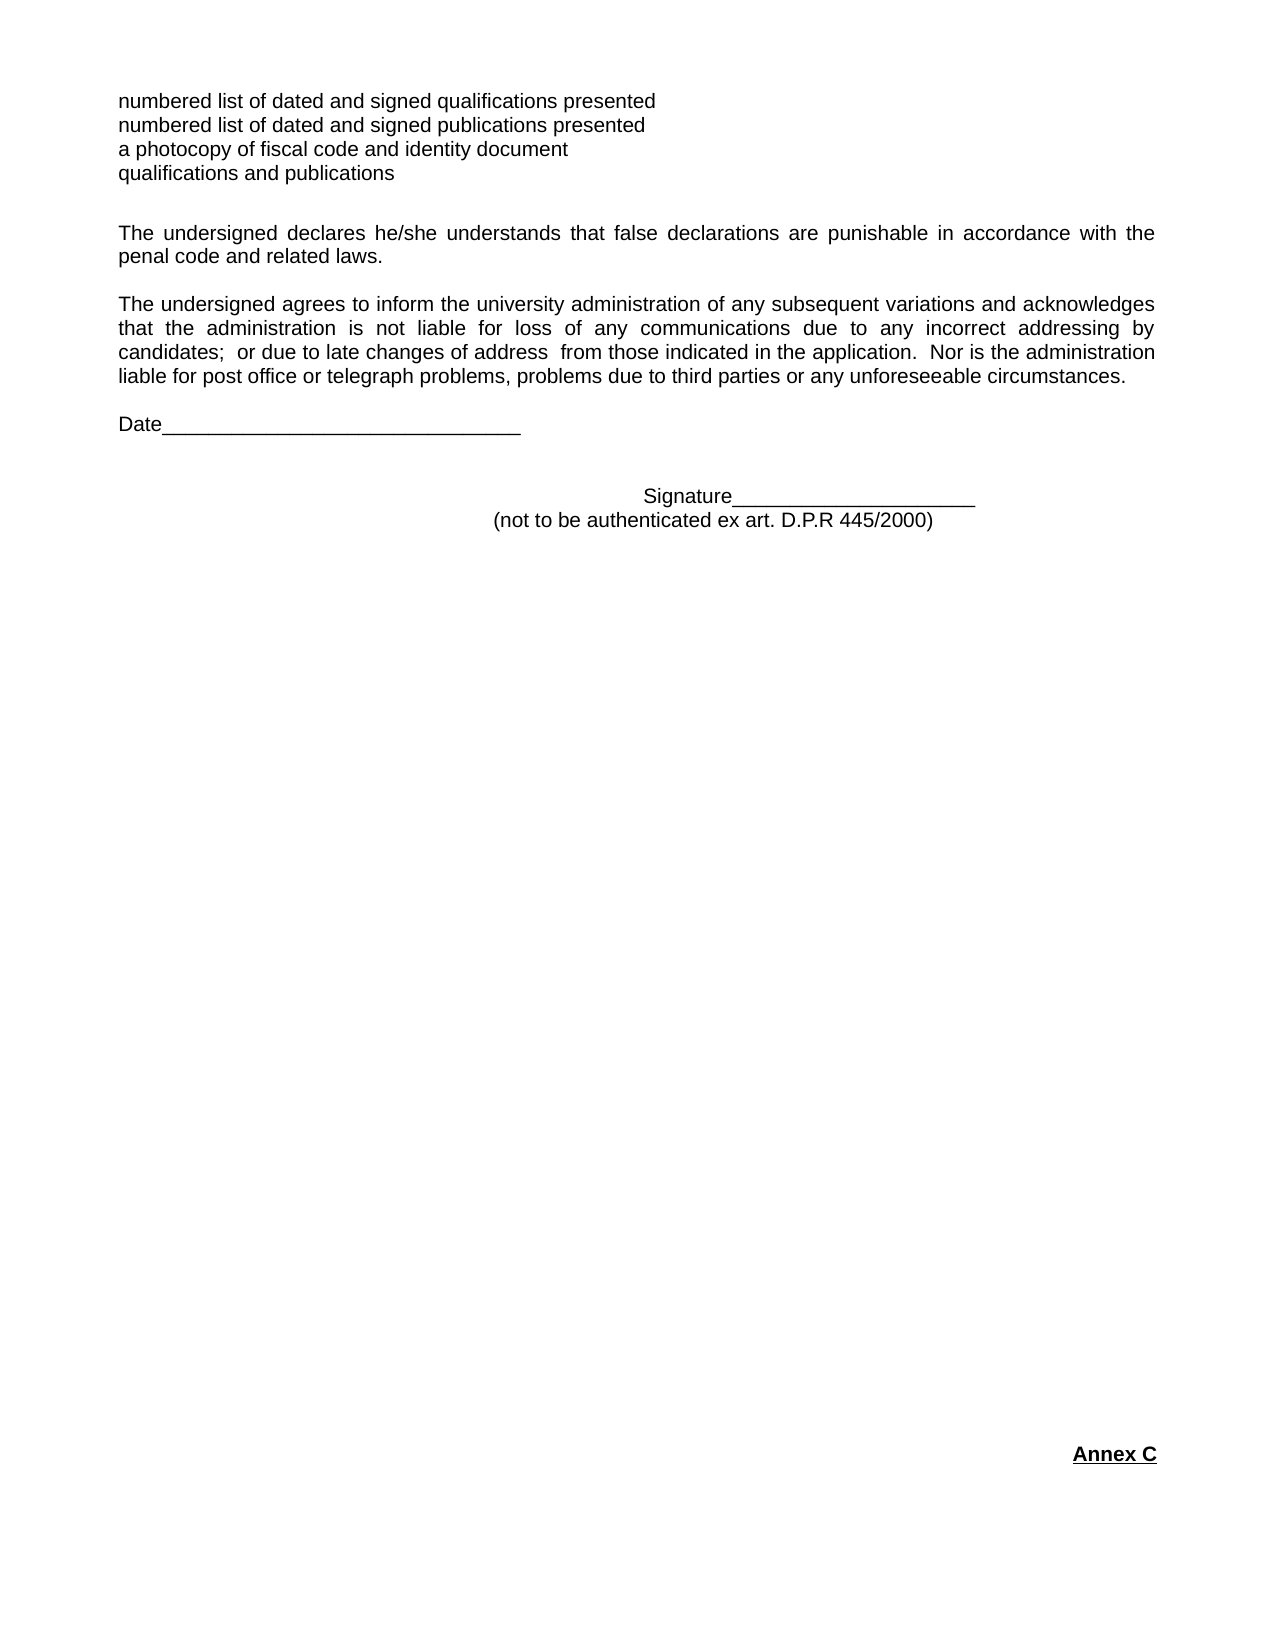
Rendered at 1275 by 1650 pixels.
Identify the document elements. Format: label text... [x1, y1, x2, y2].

text Date_______________________________ [118, 412, 1157, 436]
text Signature_____________________ [118, 484, 1157, 508]
text (not to be authenticated ex art. D.P.R 445/2000) [118, 508, 1157, 532]
text qualifications and publications [118, 161, 1157, 184]
text numbered list of dated and signed qualifications presented [118, 89, 1157, 113]
text numbered list of dated and signed publications presented [118, 113, 1157, 137]
text a photocopy of fiscal code and identity document [118, 137, 1157, 161]
text Annex C [118, 1442, 1157, 1466]
text The undersigned declares he/she understands that false declarations are punishable in accordance with the penal code and related laws. [118, 220, 1157, 268]
text The undersigned agrees to inform the university administration of any subsequent variations and acknowledges that the administration is not liable for loss of any communications due to any incorrect addressing by candidates; or due to late changes of address from those indicated in the application. Nor is the administration liable for post office or telegraph problems, problems due to third parties or any unforeseeable circumstances. [118, 292, 1157, 388]
